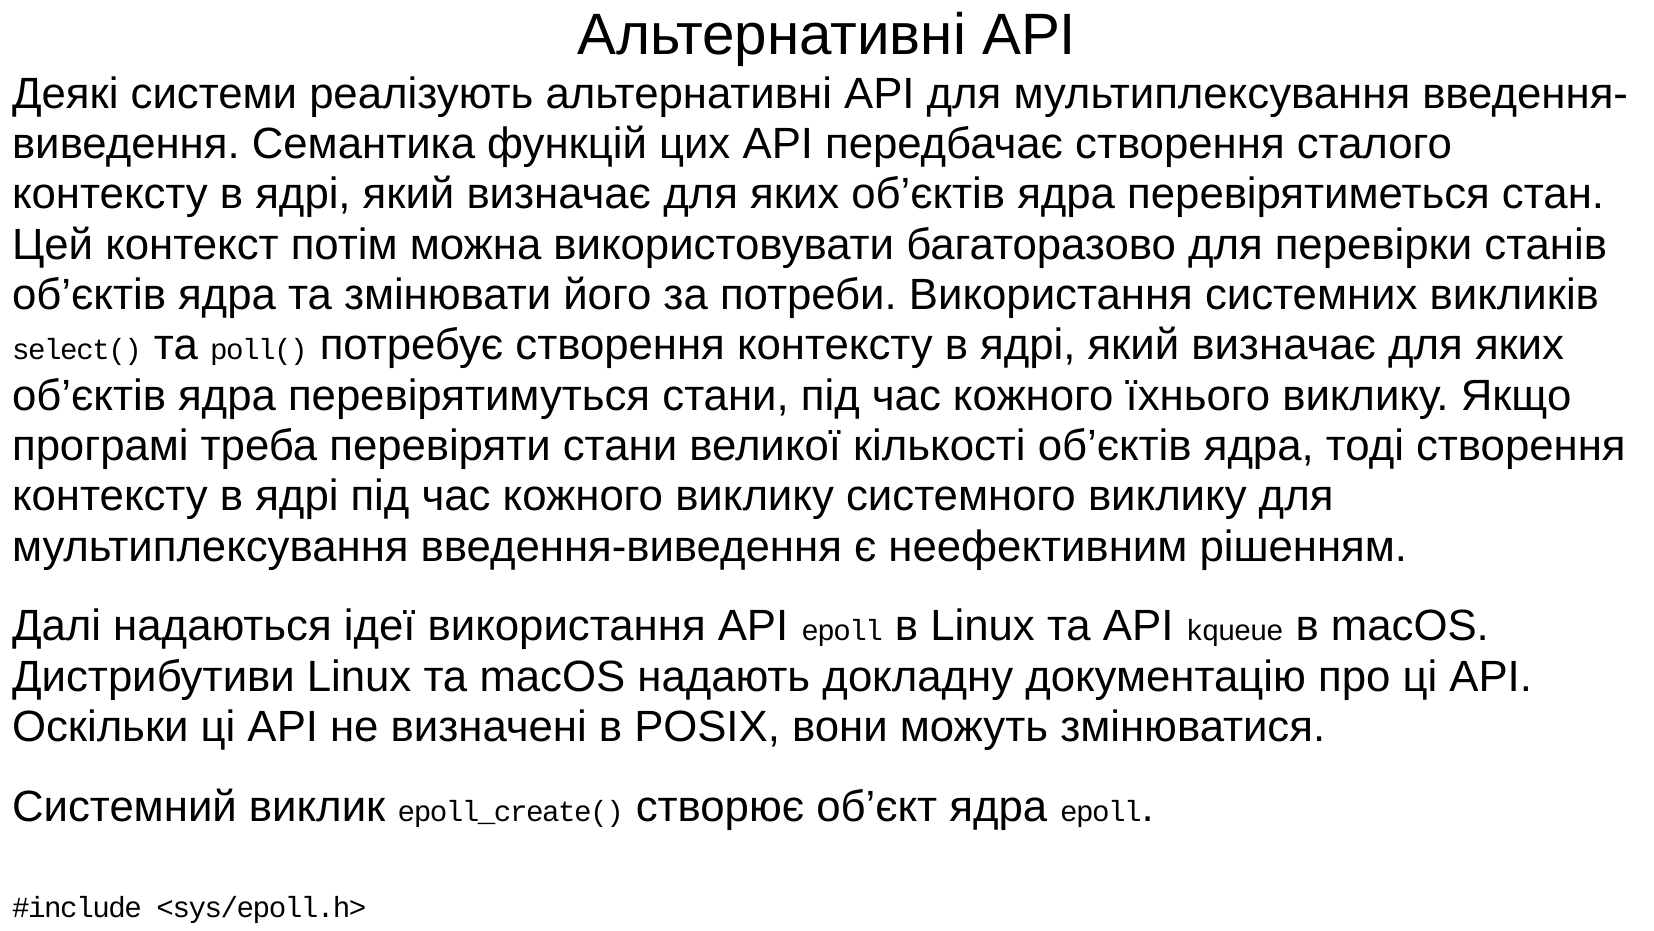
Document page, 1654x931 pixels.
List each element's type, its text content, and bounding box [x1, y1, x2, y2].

text Альтернативні API [12, 0, 1642, 67]
text Далі надаються ідеї використання API epoll в Linux та API kqueue в macOS. Дистрибутиви Linux та macOS надають докладну документацію про ці API. Оскільки ці API не визначені в POSIX, вони можуть змінюватися. [12, 600, 1642, 751]
text Системний виклик epoll_create() створює об’єкт ядра epoll. [12, 780, 1642, 830]
text #include <sys/epoll.h> [12, 893, 1642, 926]
text Деякі системи реалізують альтернативні API для мультиплексування введення-виведення. Семантика функцій цих API передбачає створення сталого контексту в ядрі, який визначає для яких об’єктів ядра перевірятиметься стан. Цей контекст потім можна використовувати багаторазово для перевірки станів об’єктів ядра та змінювати його за потреби. Використання системних викликів select() та poll() потребує створення контексту в ядрі, який визначає для яких об’єктів ядра перевірятимуться стани, під час кожного їхнього виклику. Якщо програмі треба перевіряти стани великої кількості об’єктів ядра, тоді створення контексту в ядрі під час кожного виклику системного виклику для мультиплексування введення-виведення є неефективним рішенням. [12, 67, 1642, 570]
